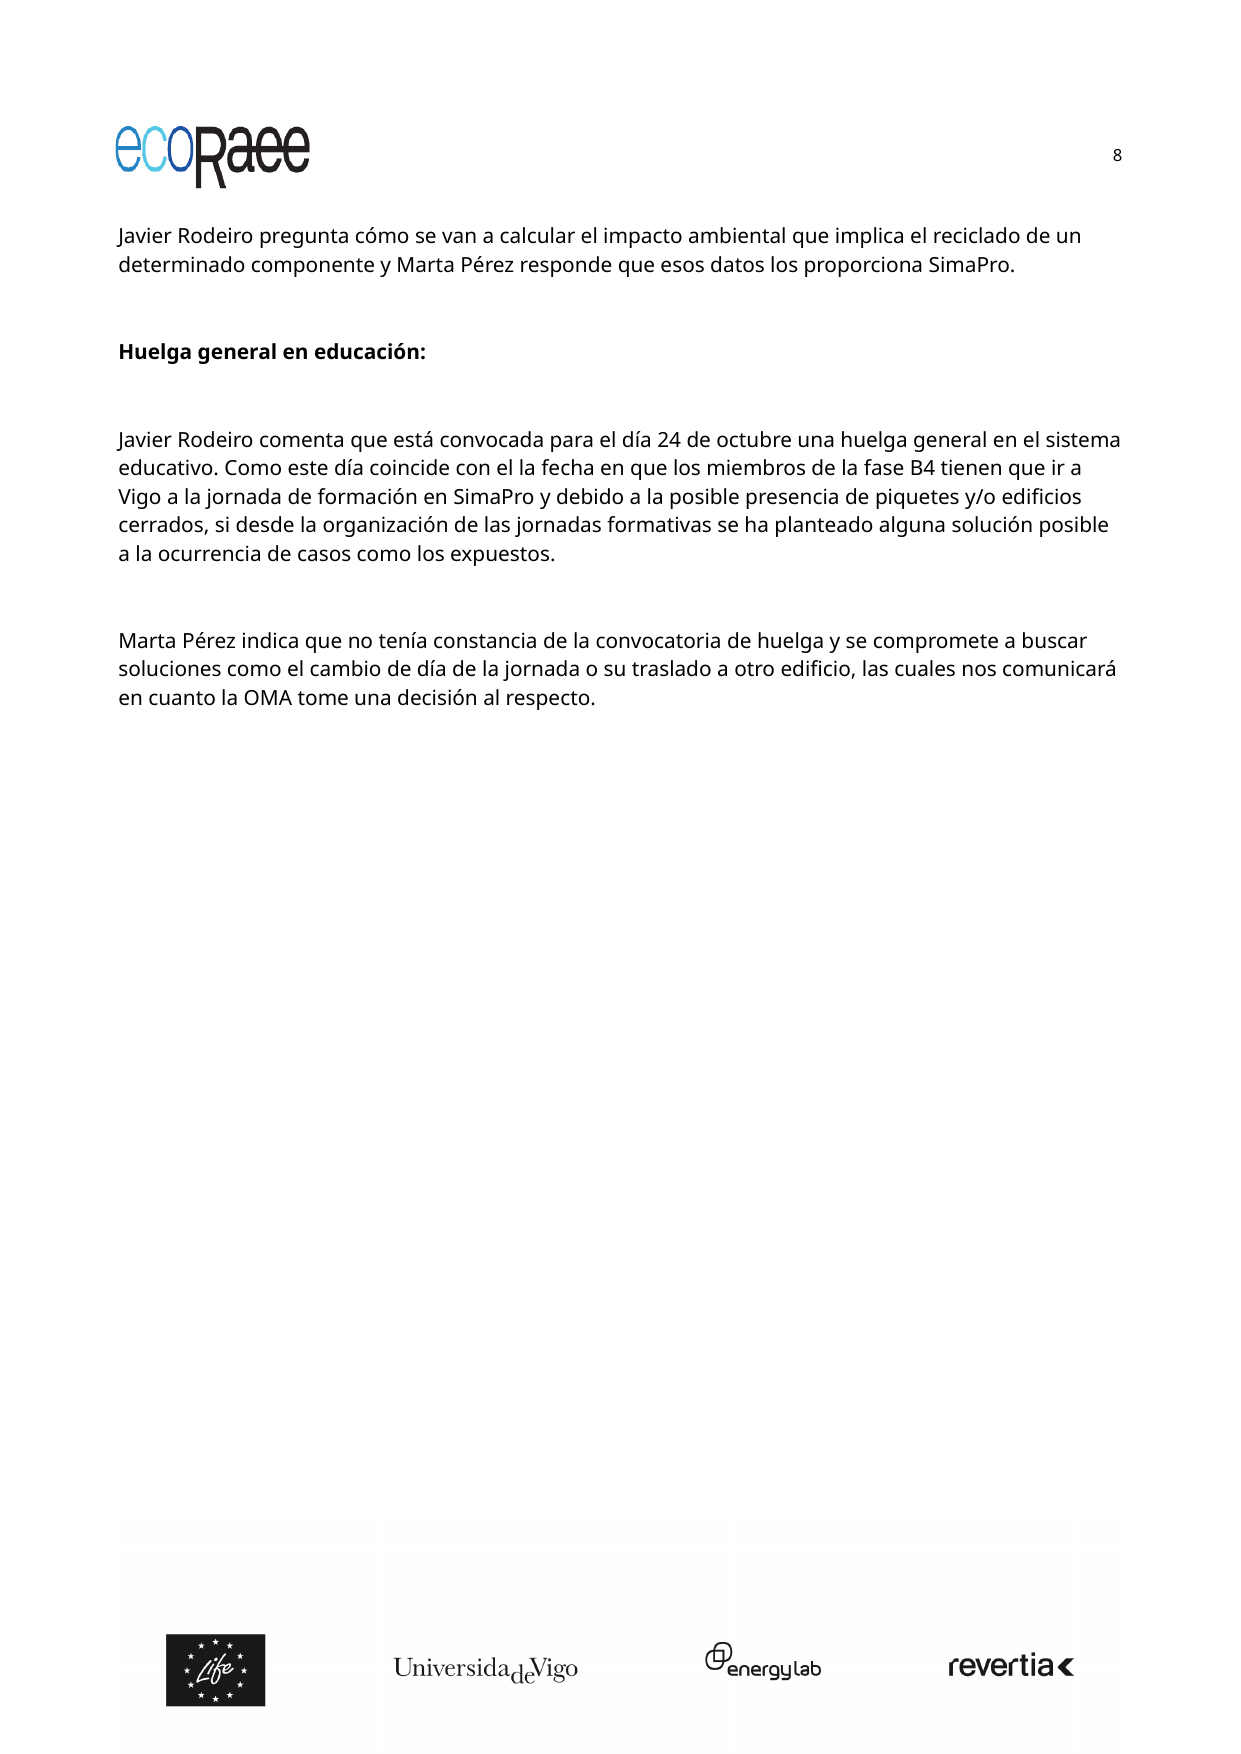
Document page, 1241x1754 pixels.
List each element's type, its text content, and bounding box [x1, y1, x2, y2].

text Javier Rodeiro comenta que está convocada para el día 24 de octubre una huelga general en el sistema educativo. Como este día coincide con el la fecha en que los miembros de la fase B4 tienen que ir a Vigo a la jornada de formación en SimaPro y debido a la posible presencia de piquetes y/o edificios cerrados, si desde la organización de las jornadas formativas se ha planteado alguna solución posible a la ocurrencia de casos como los expuestos. [118, 425, 1122, 567]
picture [114, 124, 311, 190]
picture [118, 1514, 1123, 1754]
text Huelga general en educación: [118, 337, 1122, 366]
text Javier Rodeiro pregunta cómo se van a calcular el impacto ambiental que implica el reciclado de un determinado componente y Marta Pérez responde que esos datos los proporciona SimaPro. [118, 221, 1122, 278]
text Marta Pérez indica que no tenía constancia de la convocatoria de huelga y se compromete a buscar soluciones como el cambio de día de la jornada o su traslado a otro edificio, las cuales nos comunicará en cuanto la OMA tome una decisión al respecto. [118, 626, 1122, 711]
